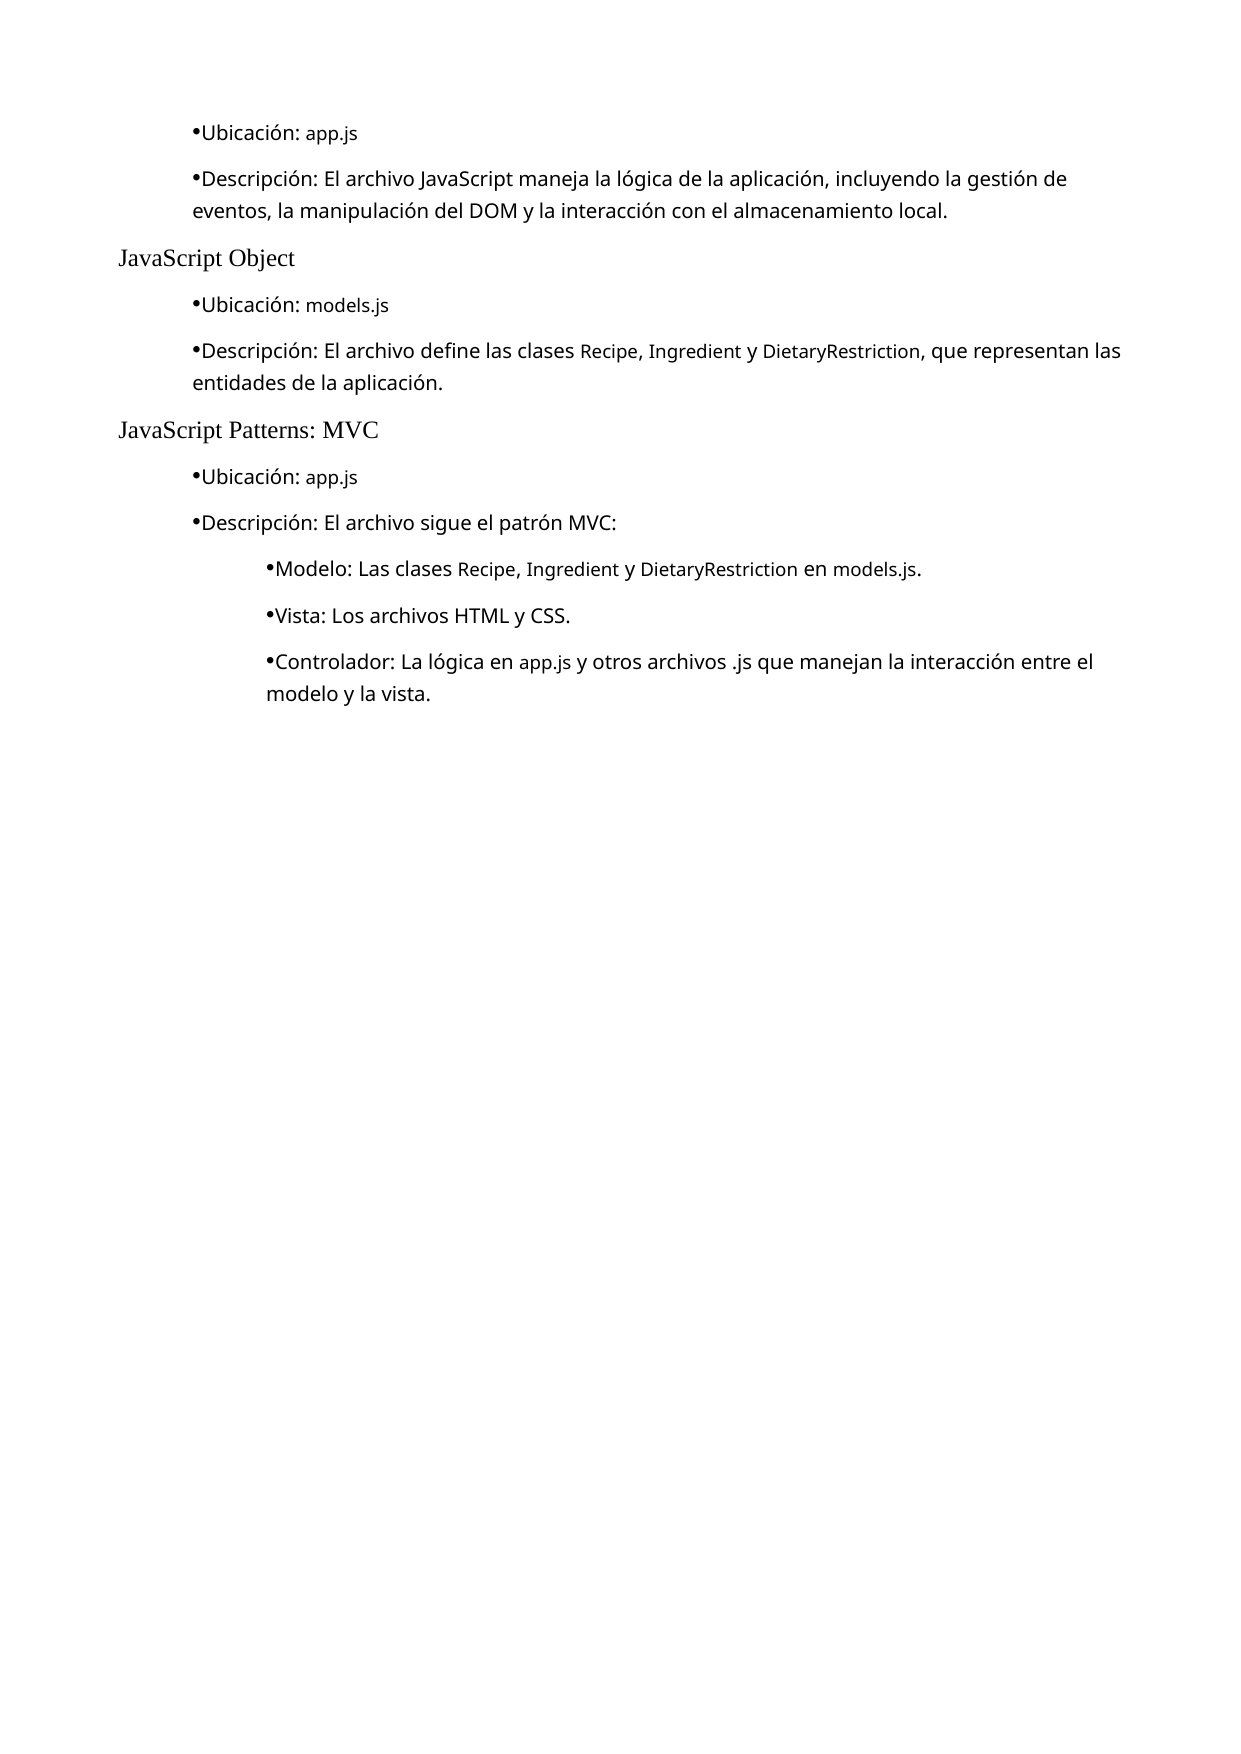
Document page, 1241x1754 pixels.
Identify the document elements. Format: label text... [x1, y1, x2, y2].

list Ubicación: models.js [118, 290, 1122, 318]
list Modelo: Las clases Recipe, Ingredient y DietaryRestriction en models.js. [118, 555, 1122, 583]
list Controlador: La lógica en app.js y otros archivos .js que manejan la interacción entre el modelo y la vista. [118, 648, 1122, 707]
list Vista: Los archivos HTML y CSS. [118, 601, 1122, 629]
list Ubicación: app.js [118, 462, 1122, 490]
text JavaScript Object [118, 243, 1122, 271]
text JavaScript Patterns: MVC [118, 415, 1122, 443]
list Ubicación: app.js [118, 118, 1122, 146]
list Descripción: El archivo sigue el patrón MVC: [118, 509, 1122, 536]
list Descripción: El archivo define las clases Recipe, Ingredient y DietaryRestriction, que representan las entidades de la aplicación. [118, 337, 1122, 396]
list Descripción: El archivo JavaScript maneja la lógica de la aplicación, incluyendo la gestión de eventos, la manipulación del DOM y la interacción con el almacenamiento local. [118, 164, 1122, 224]
